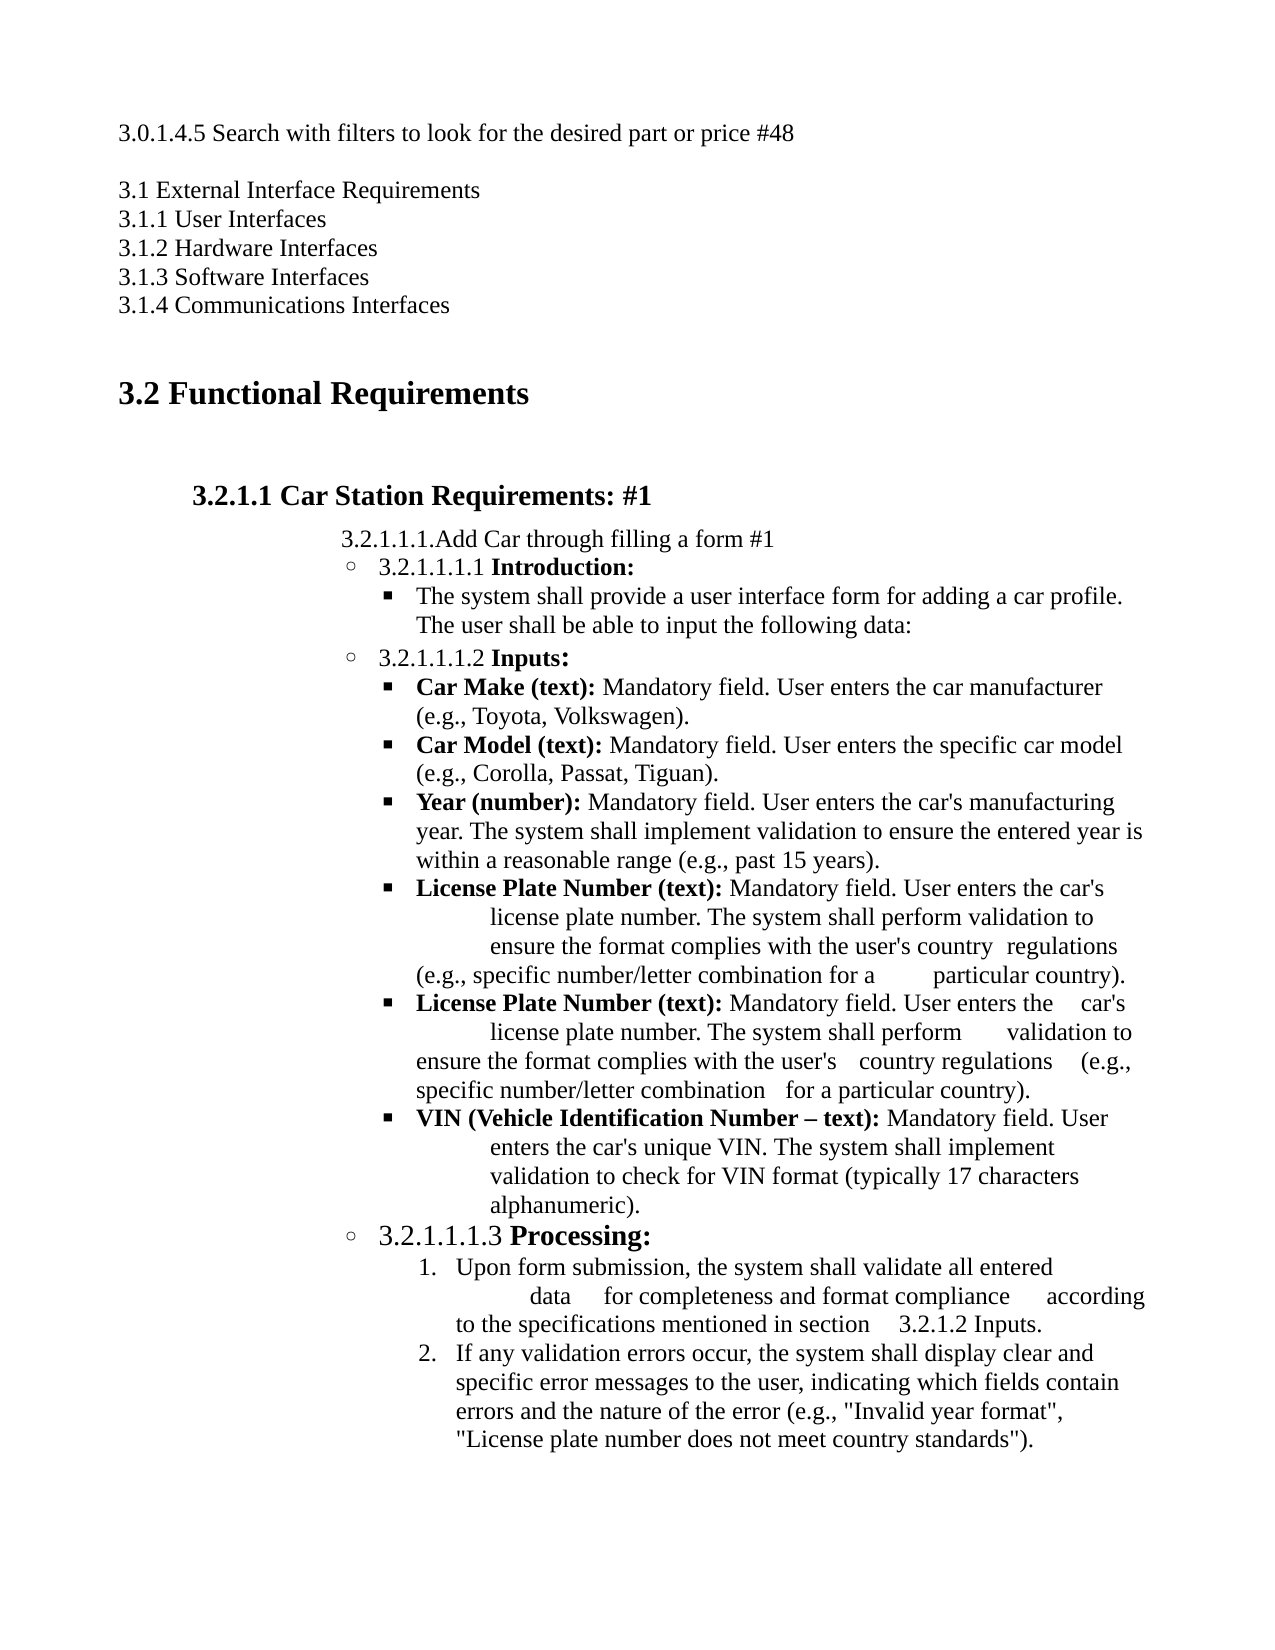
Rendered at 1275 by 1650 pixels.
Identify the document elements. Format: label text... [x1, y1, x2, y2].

subtitle 3.2 Functional Requirements [118, 373, 1157, 411]
list If any validation errors occur, the system shall display clear and specific error messages to the user, indicating which fields contain errors and the nature of the error (e.g., "Invalid year format", "License plate number does not meet country standards"). [418, 1338, 1157, 1453]
subtitle 3.2.1.1 Car Station Requirements: #1 [118, 478, 1157, 511]
list The system shall provide a user interface form for adding a car profile. The user shall be able to input the following data: [378, 581, 1157, 639]
list Car Model (text): Mandatory field. User enters the specific car model (e.g., Corolla, Passat, Tiguan). [378, 730, 1157, 787]
text 3.1 External Interface Requirements [118, 176, 1157, 204]
list 3.2.1.1.1.Add Car through filling a form #1 [303, 524, 1157, 552]
list Upon form submission, the system shall validate all entered data for completeness and format compliance according to the specifications mentioned in section 3.2.1.2 Inputs. [418, 1252, 1157, 1338]
list License Plate Number (text): Mandatory field. User enters the car's license plate number. The system shall perform validation to ensure the format complies with the user's country regulations (e.g., specific number/letter combination for a particular country). [378, 988, 1157, 1103]
text 3.1.3 Software Interfaces [118, 262, 1157, 291]
text 3.1.1 User Interfaces [118, 204, 1157, 233]
list 3.2.1.1.1.3 Processing: [341, 1218, 1157, 1252]
list VIN (Vehicle Identification Number – text): Mandatory field. User enters the car's unique VIN. The system shall implement validation to check for VIN format (typically 17 characters alphanumeric). [378, 1103, 1157, 1218]
list 3.2.1.1.1.1 Introduction: [341, 552, 1157, 581]
list Car Make (text): Mandatory field. User enters the car manufacturer (e.g., Toyota, Volkswagen). [378, 672, 1157, 730]
text 3.1.2 Hardware Interfaces [118, 233, 1157, 262]
list License Plate Number (text): Mandatory field. User enters the car's license plate number. The system shall perform validation to ensure the format complies with the user's country regulations (e.g., specific number/letter combination for a particular country). [378, 873, 1157, 988]
list 3.2.1.1.1.2 Inputs: [341, 639, 1157, 672]
text 3.0.1.4.5 Search with filters to look for the desired part or price #48 [118, 118, 1157, 147]
list Year (number): Mandatory field. User enters the car's manufacturing year. The system shall implement validation to ensure the entered year is within a reasonable range (e.g., past 15 years). [378, 787, 1157, 873]
text 3.1.4 Communications Interfaces [118, 291, 1157, 319]
